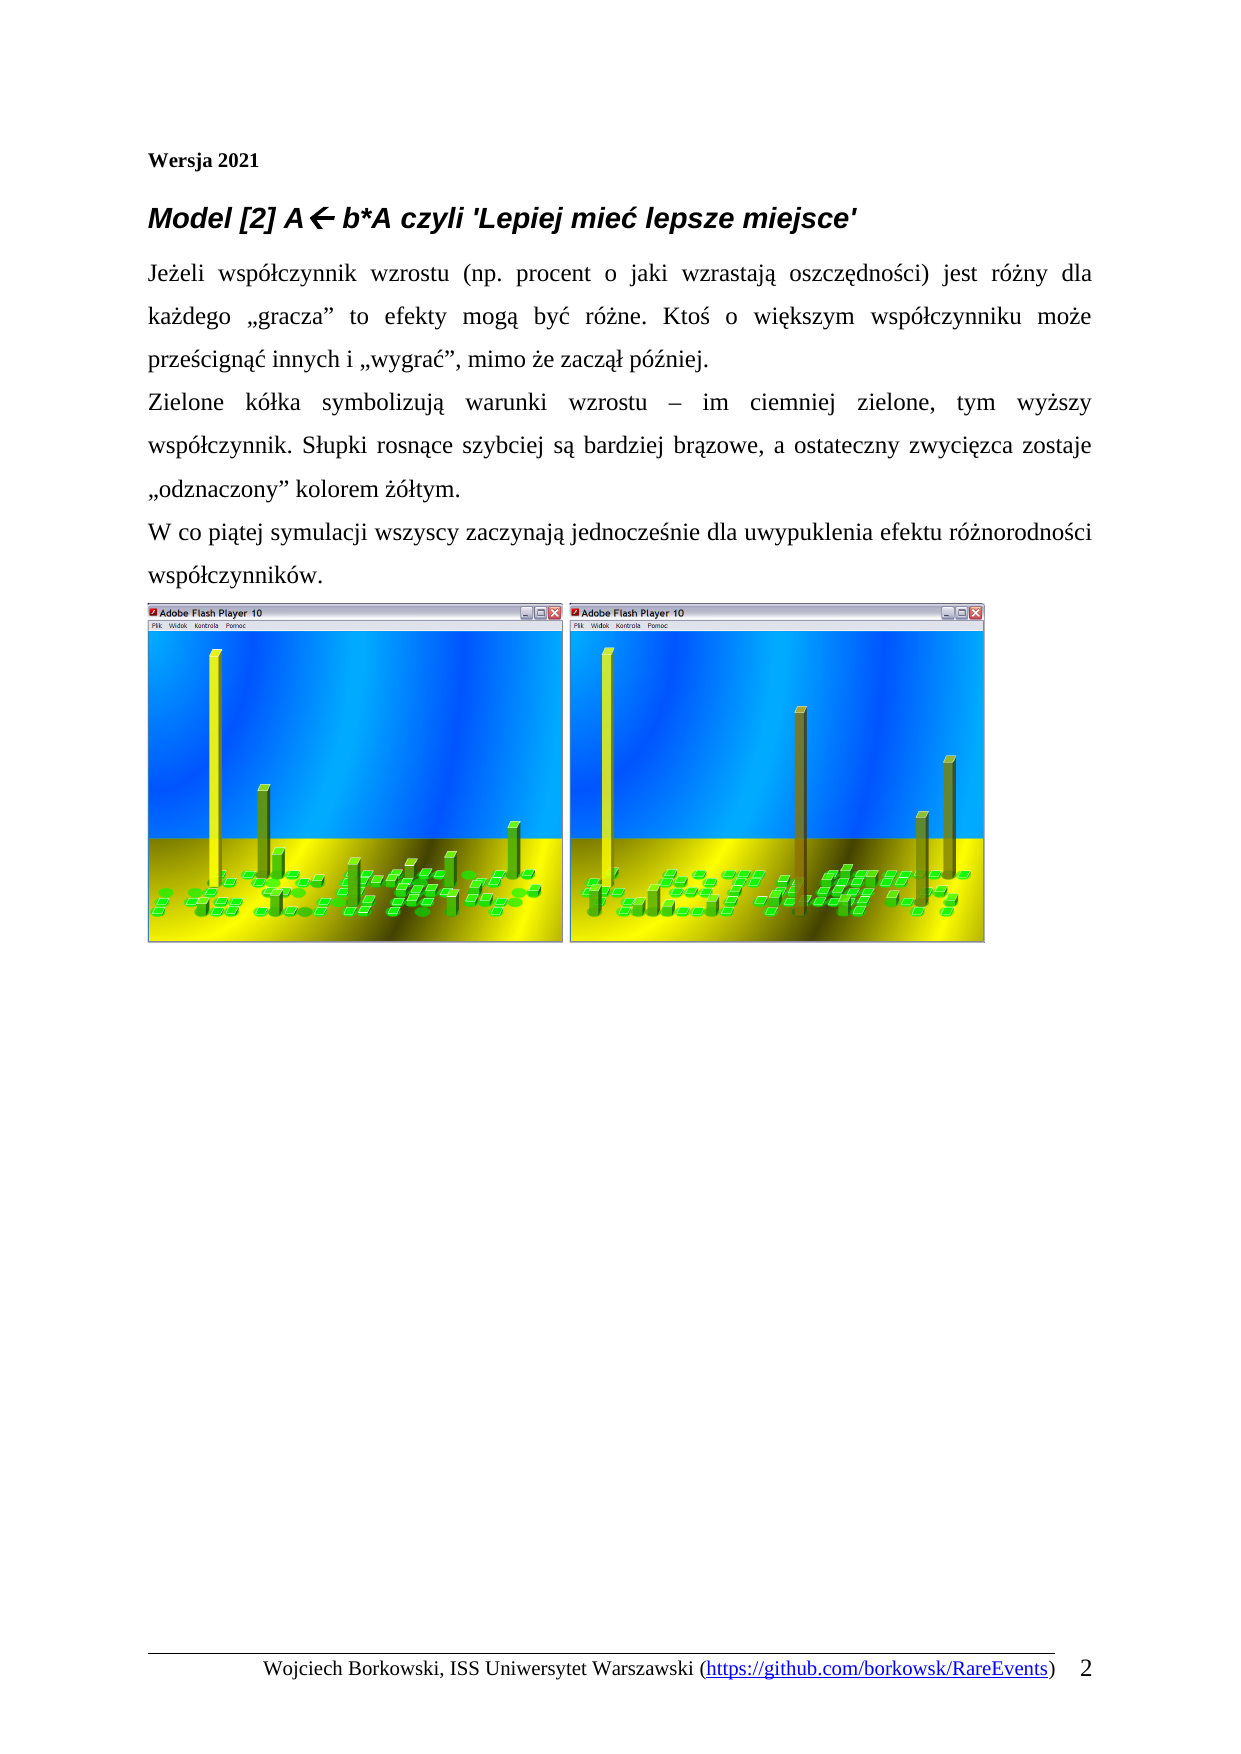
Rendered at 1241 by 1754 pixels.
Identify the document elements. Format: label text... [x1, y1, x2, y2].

picture [147, 603, 563, 943]
picture [569, 603, 985, 943]
text Jeżeli współczynnik wzrostu (np. procent o jaki wzrastają oszczędności) jest różny dla każdego „gracza” to efekty mogą być różne. Ktoś o większym współczynniku może prześcignąć innych i „wygrać”, mimo że zaczął później. [148, 258, 1093, 373]
subtitle Model [2] A b*A czyli 'Lepiej mieć lepsze miejsce' [148, 201, 1093, 235]
text W co piątej symulacji wszyscy zaczynają jednocześnie dla uwypuklenia efektu różnorodności współczynników. [148, 517, 1093, 589]
text Zielone kółka symbolizują warunki wzrostu – im ciemniej zielone, tym wyższy współczynnik. Słupki rosnące szybciej są bardziej brązowe, a ostateczny zwycięzca zostaje „odznaczony” kolorem żółtym. [148, 387, 1093, 502]
